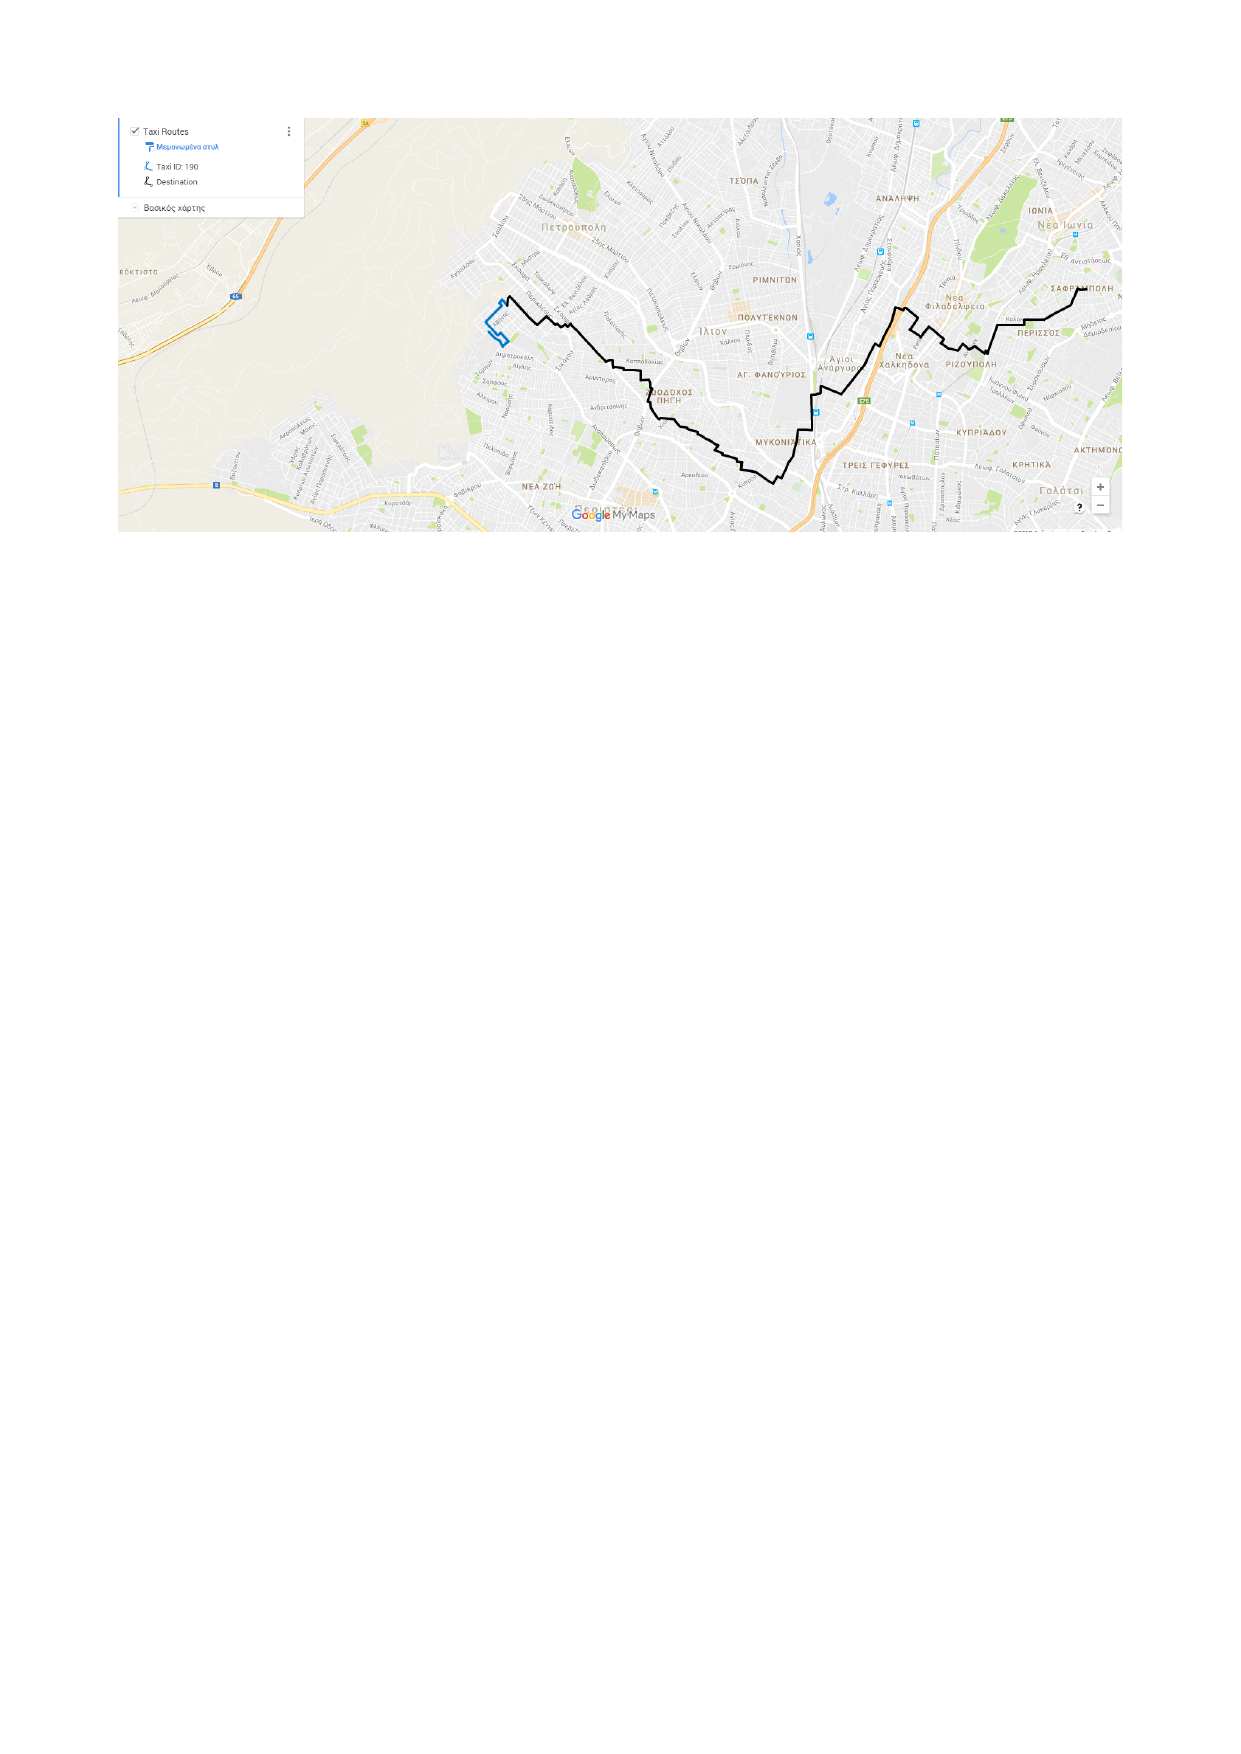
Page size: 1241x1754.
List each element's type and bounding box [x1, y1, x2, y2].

picture [118, 118, 1123, 532]
